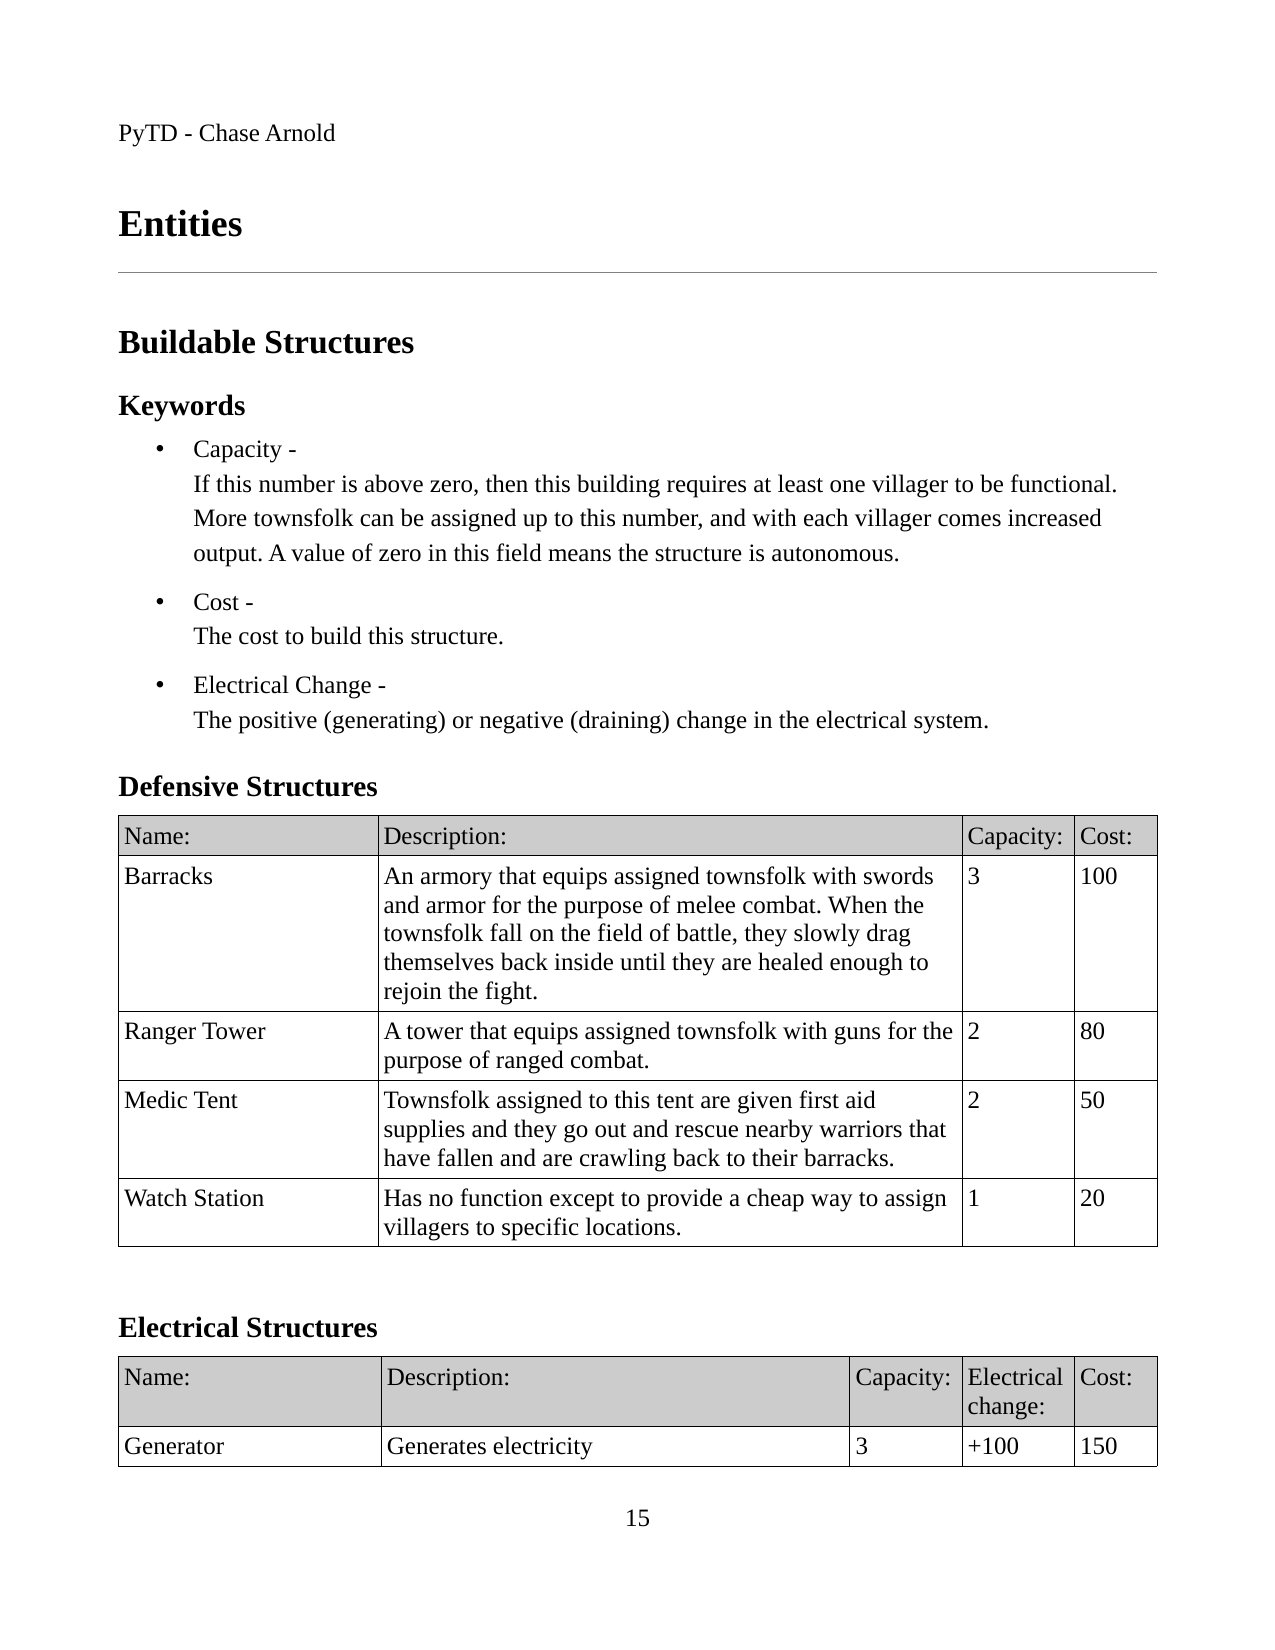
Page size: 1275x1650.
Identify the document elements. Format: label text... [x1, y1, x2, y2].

table_cell Medic Tent [119, 1081, 378, 1177]
list Capacity - If this number is above zero, then this building requires at least one villager to be functional. More townsfolk can be assigned up to this number, and with each villager comes increased output. A value of zero in this field means the structure is autonomous. [156, 434, 1157, 567]
table_cell 150 [1075, 1427, 1157, 1466]
list Electrical Change - The positive (generating) or negative (draining) change in the electrical system. [156, 671, 1157, 734]
table_cell An armory that equips assigned townsfolk with swords and armor for the purpose of melee combat. When the townsfolk fall on the field of battle, they slowly drag themselves back inside until they are healed enough to rejoin the fight. [379, 856, 962, 1011]
table_header Capacity: [850, 1357, 962, 1426]
subtitle Electrical Structures [118, 1310, 1157, 1344]
table_cell Generates electricity [382, 1427, 849, 1466]
table_cell Generator [119, 1427, 381, 1466]
table_header Electrical change: [963, 1357, 1074, 1426]
table_cell 80 [1075, 1012, 1157, 1079]
table_cell Barracks [119, 856, 378, 1011]
table_cell 2 [963, 1012, 1074, 1079]
table_header Name: [119, 1357, 381, 1426]
table_header Capacity: [963, 816, 1074, 855]
table_cell Watch Station [119, 1179, 378, 1246]
subtitle Keywords [118, 388, 1157, 422]
table_cell Ranger Tower [119, 1012, 378, 1079]
table_header Cost: [1075, 1357, 1157, 1426]
table_cell Townsfolk assigned to this tent are given first aid supplies and they go out and rescue nearby warriors that have fallen and are crawling back to their barracks. [379, 1081, 962, 1177]
table_cell +100 [963, 1427, 1074, 1466]
table_cell 2 [963, 1081, 1074, 1177]
table_header Cost: [1075, 816, 1157, 855]
table_cell A tower that equips assigned townsfolk with guns for the purpose of ranged combat. [379, 1012, 962, 1079]
subtitle Entities [118, 201, 1157, 245]
table_cell 50 [1075, 1081, 1157, 1177]
subtitle Defensive Structures [118, 769, 1157, 802]
table_cell 20 [1075, 1179, 1157, 1246]
table_cell Has no function except to provide a cheap way to assign villagers to specific locations. [379, 1179, 962, 1246]
table_cell 3 [963, 856, 1074, 1011]
table_header Description: [379, 816, 962, 855]
list Cost - The cost to build this structure. [156, 587, 1157, 650]
table_header Name: [119, 816, 378, 855]
table_cell 3 [850, 1427, 962, 1466]
table_cell 100 [1075, 856, 1157, 1011]
table_header Description: [382, 1357, 849, 1426]
subtitle Buildable Structures [118, 322, 1157, 361]
table_cell 1 [963, 1179, 1074, 1246]
